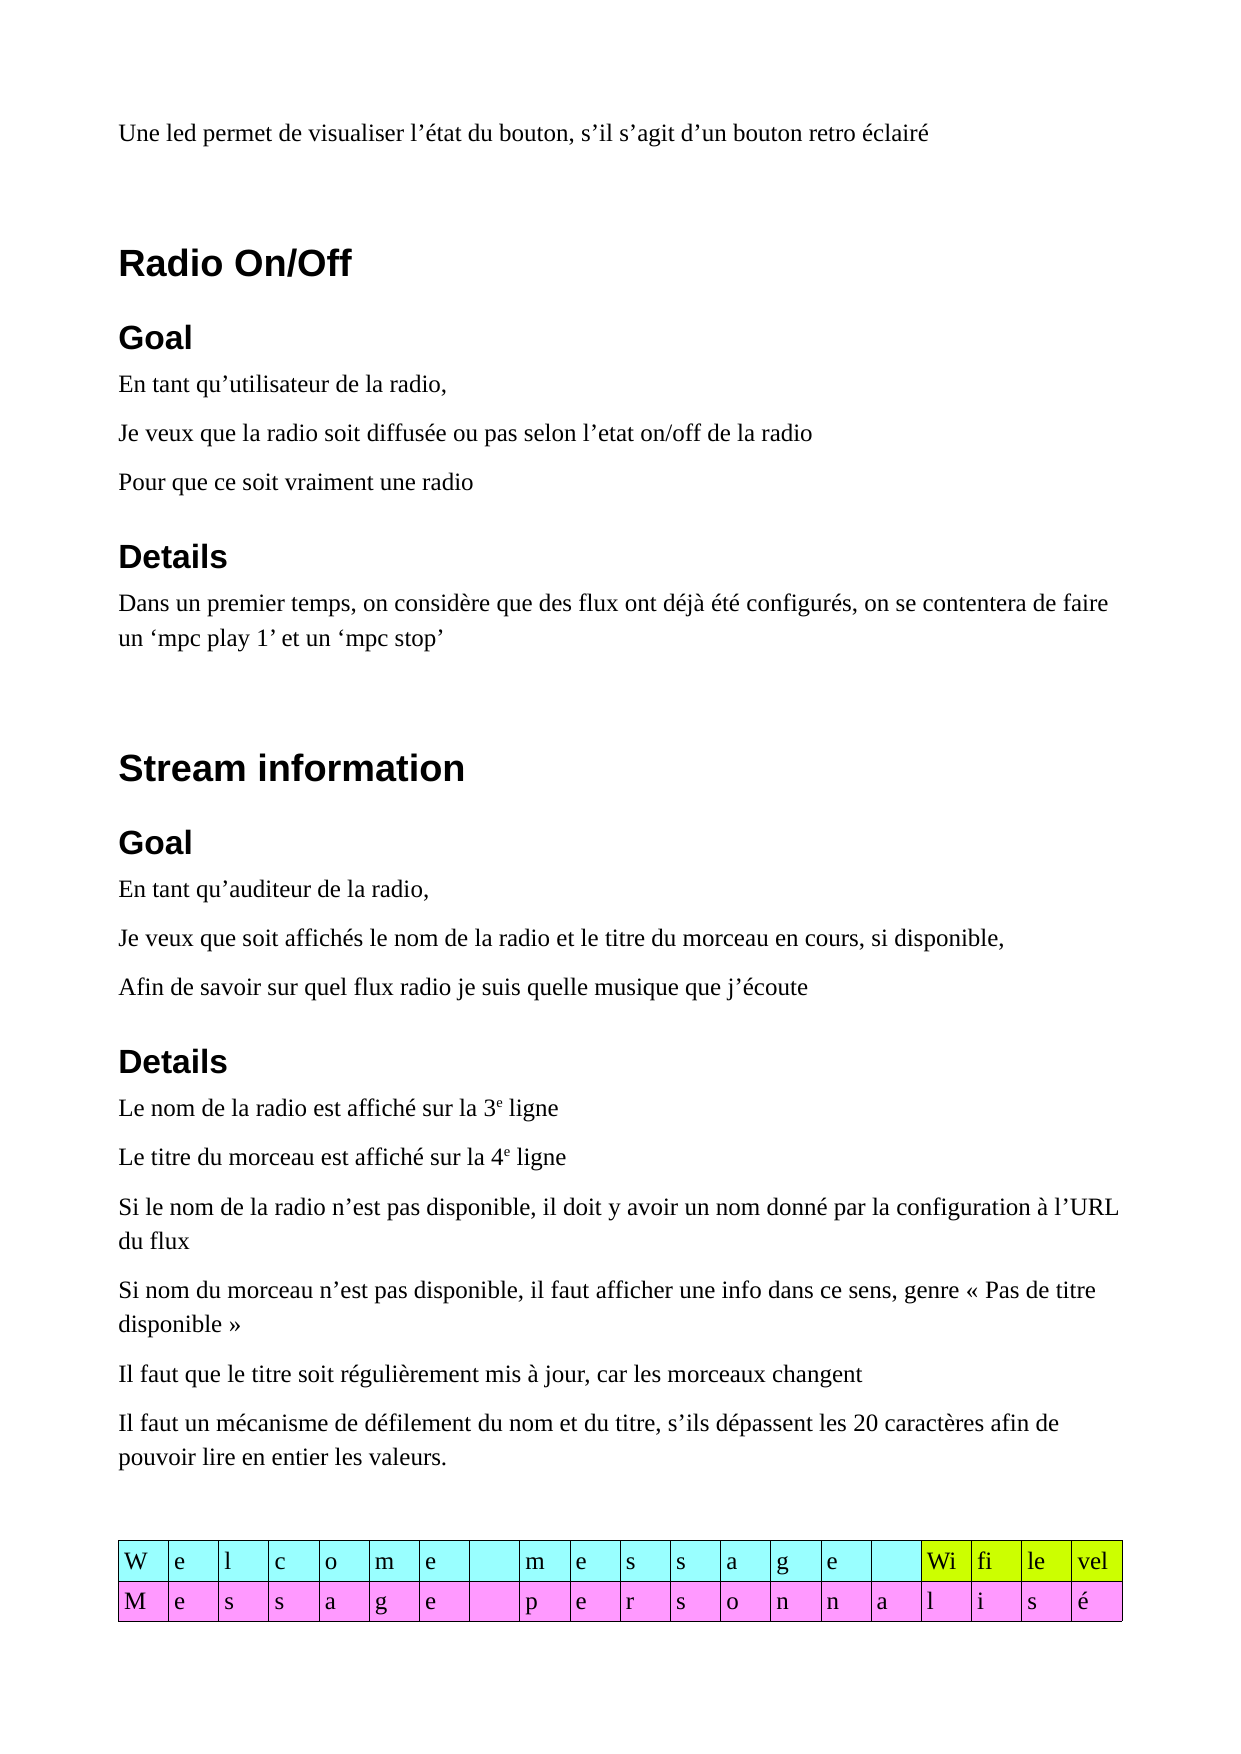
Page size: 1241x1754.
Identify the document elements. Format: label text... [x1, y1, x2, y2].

table_header a [721, 1541, 770, 1581]
text Le titre du morceau est affiché sur la 4e ligne [118, 1142, 1122, 1171]
table_cell r [621, 1582, 670, 1621]
table_header m [370, 1541, 419, 1581]
text Je veux que soit affichés le nom de la radio et le titre du morceau en cours, si disponible, [118, 923, 1122, 952]
table_header e [571, 1541, 620, 1581]
table_cell [470, 1582, 519, 1621]
text Si nom du morceau n’est pas disponible, il faut afficher une info dans ce sens, genre « Pas de titre disponible » [118, 1275, 1122, 1338]
table_header s [621, 1541, 670, 1581]
subtitle Goal [118, 823, 1122, 862]
text Il faut que le titre soit régulièrement mis à jour, car les morceaux changent [118, 1359, 1122, 1387]
table_header le [1022, 1541, 1071, 1581]
table_cell s [1022, 1582, 1071, 1621]
table_header g [771, 1541, 821, 1581]
text En tant qu’utilisateur de la radio, [118, 369, 1122, 398]
table_header W [119, 1541, 168, 1581]
table_cell e [169, 1582, 218, 1621]
table_header s [671, 1541, 720, 1581]
table_cell a [320, 1582, 369, 1621]
subtitle Details [118, 1042, 1122, 1081]
table_header [872, 1541, 921, 1581]
table_cell l [922, 1582, 971, 1621]
table_header m [520, 1541, 570, 1581]
text En tant qu’auditeur de la radio, [118, 874, 1122, 903]
table_cell n [822, 1582, 871, 1621]
table_header e [822, 1541, 871, 1581]
text Si le nom de la radio n’est pas disponible, il doit y avoir un nom donné par la configuration à l’URL du flux [118, 1192, 1122, 1255]
text Dans un premier temps, on considère que des flux ont déjà été configurés, on se contentera de faire un ‘mpc play 1’ et un ‘mpc stop’ [118, 588, 1122, 652]
table_header c [269, 1541, 319, 1581]
table_header vel [1072, 1541, 1122, 1581]
table_cell i [972, 1582, 1021, 1621]
text Il faut un mécanisme de défilement du nom et du titre, s’ils dépassent les 20 caractères afin de pouvoir lire en entier les valeurs. [118, 1408, 1122, 1471]
table_cell e [420, 1582, 469, 1621]
table_header e [169, 1541, 218, 1581]
table_cell g [370, 1582, 419, 1621]
table_cell e [571, 1582, 620, 1621]
text Le nom de la radio est affiché sur la 3e ligne [118, 1093, 1122, 1122]
table_cell M [119, 1582, 168, 1621]
table_cell a [872, 1582, 921, 1621]
subtitle Stream information [118, 746, 1122, 790]
table_header o [320, 1541, 369, 1581]
table_cell n [771, 1582, 821, 1621]
table_header e [420, 1541, 469, 1581]
table_header l [219, 1541, 268, 1581]
table_cell p [520, 1582, 570, 1621]
table_header Wi [922, 1541, 971, 1581]
table_cell s [671, 1582, 720, 1621]
text Une led permet de visualiser l’état du bouton, s’il s’agit d’un bouton retro éclairé [118, 118, 1122, 147]
text Afin de savoir sur quel flux radio je suis quelle musique que j’écoute [118, 972, 1122, 1001]
table_cell s [219, 1582, 268, 1621]
table_cell o [721, 1582, 770, 1621]
text Je veux que la radio soit diffusée ou pas selon l’etat on/off de la radio [118, 418, 1122, 447]
table_cell s [269, 1582, 319, 1621]
table_header fi [972, 1541, 1021, 1581]
subtitle Radio On/Off [118, 241, 1122, 285]
subtitle Goal [118, 318, 1122, 357]
text Pour que ce soit vraiment une radio [118, 467, 1122, 496]
table_cell é [1072, 1582, 1122, 1621]
subtitle Details [118, 537, 1122, 576]
table_header [470, 1541, 519, 1581]
